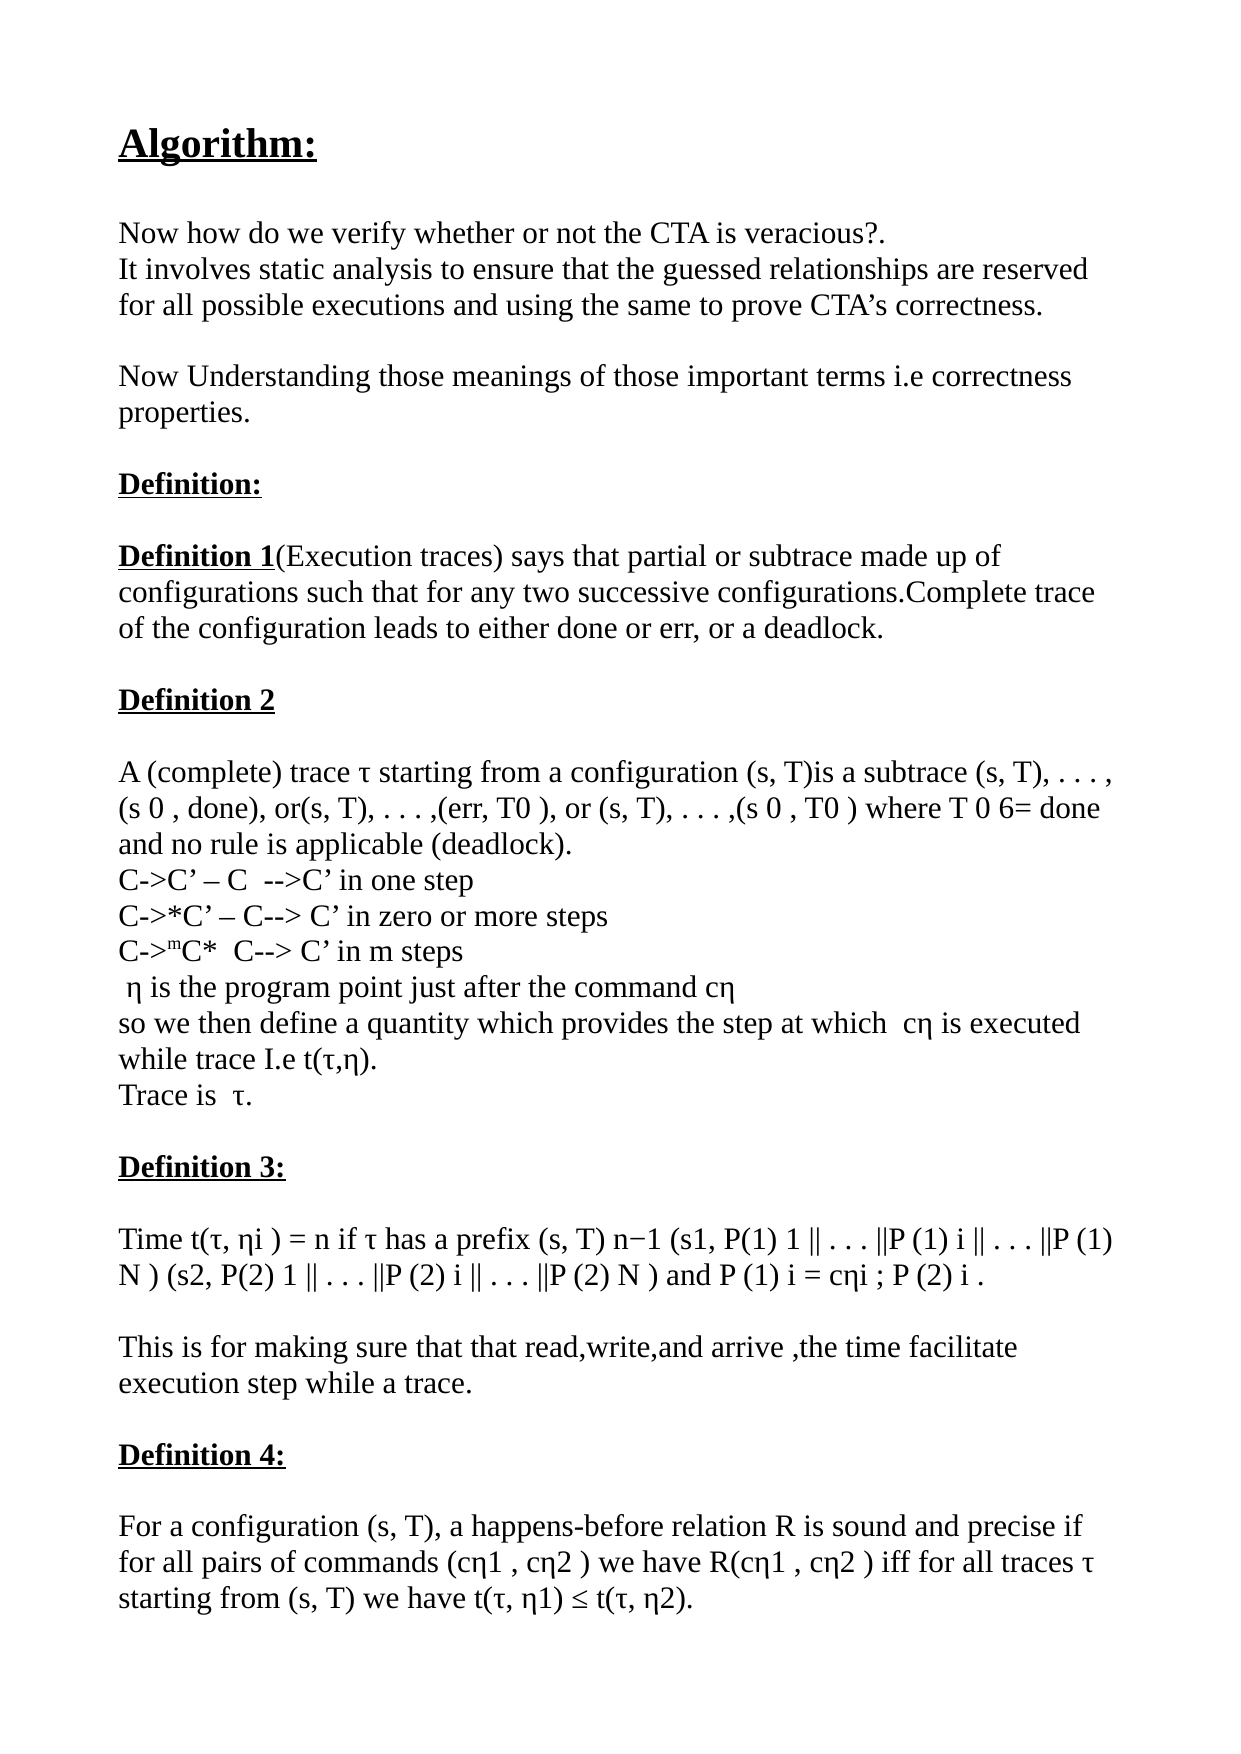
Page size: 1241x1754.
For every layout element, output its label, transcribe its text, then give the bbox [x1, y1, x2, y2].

text It involves static analysis to ensure that the guessed relationships are reserved for all possible executions and using the same to prove CTA’s correctness. [118, 250, 1122, 322]
text Definition 3: [118, 1148, 1122, 1184]
text so we then define a quantity which provides the step at which cη is executed while trace I.e t(τ,η). [118, 1004, 1122, 1076]
text Trace is τ. [118, 1076, 1122, 1112]
text This is for making sure that that read,write,and arrive ,the time facilitate execution step while a trace. [118, 1328, 1122, 1400]
text C->*C’ – C--> C’ in zero or more steps [118, 897, 1122, 933]
text Definition: [118, 466, 1122, 501]
text A (complete) trace τ starting from a configuration (s, T)is a subtrace (s, T), . . . ,(s 0 , done), or(s, T), . . . ,(err, T0 ), or (s, T), . . . ,(s 0 , T0 ) where T 0 6= done and no rule is applicable (deadlock). [118, 753, 1122, 861]
text Algorithm: [118, 118, 1122, 166]
text Now how do we verify whether or not the CTA is veracious?. [118, 214, 1122, 250]
text Definition 1(Execution traces) says that partial or subtrace made up of configurations such that for any two successive configurations.Complete trace of the configuration leads to either done or err, or a deadlock. [118, 537, 1122, 645]
text C->mC* C--> C’ in m steps [118, 933, 1122, 969]
text Definition 4: [118, 1436, 1122, 1472]
text Definition 2 [118, 681, 1122, 717]
text η is the program point just after the command cη [118, 969, 1122, 1004]
text C->C’ – C -->C’ in one step [118, 861, 1122, 897]
text For a configuration (s, T), a happens-before relation R is sound and precise if for all pairs of commands (cη1 , cη2 ) we have R(cη1 , cη2 ) iff for all traces τ starting from (s, T) we have t(τ, η1) ≤ t(τ, η2). [118, 1508, 1122, 1616]
text Now Understanding those meanings of those important terms i.e correctness properties. [118, 358, 1122, 429]
text Time t(τ, ηi ) = n if τ has a prefix (s, T) n−1 (s1, P(1) 1 || . . . ||P (1) i || . . . ||P (1) N ) (s2, P(2) 1 || . . . ||P (2) i || . . . ||P (2) N ) and P (1) i = cηi ; P (2) i . [118, 1220, 1122, 1292]
